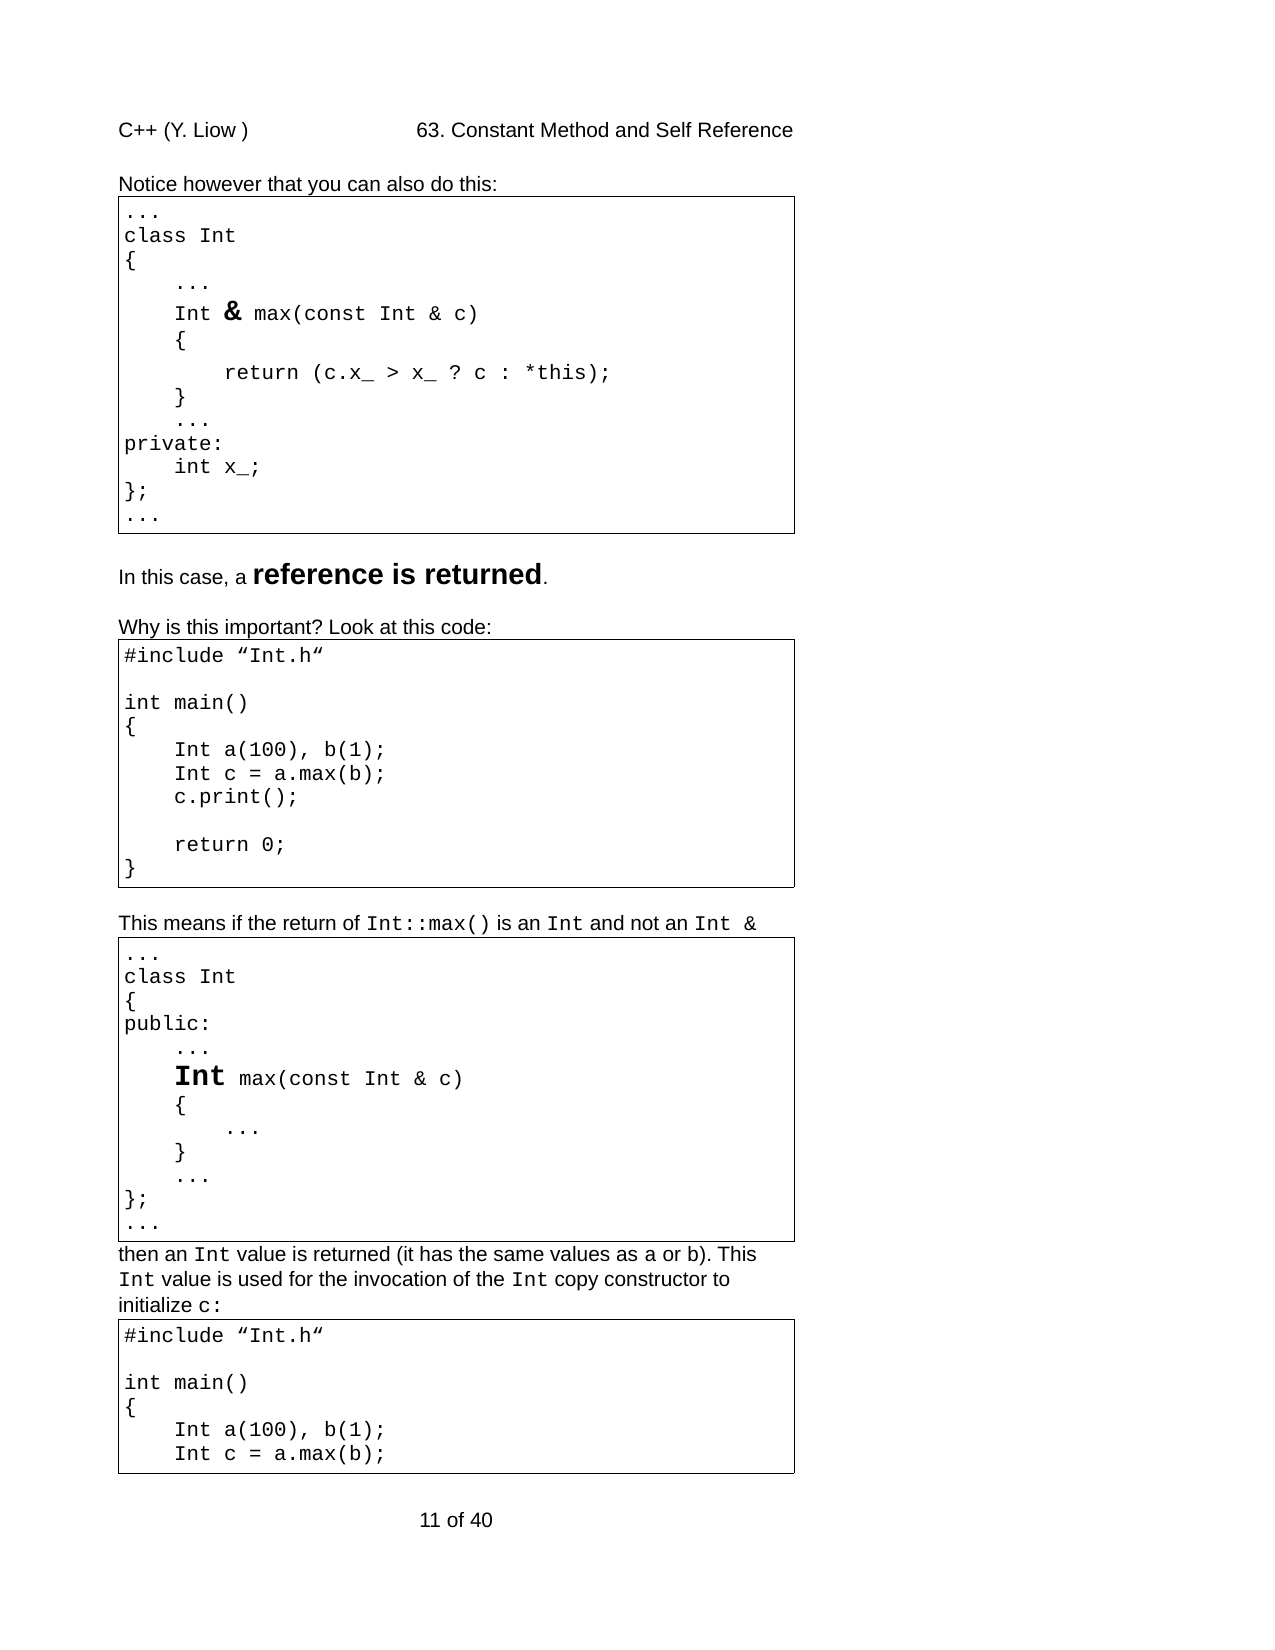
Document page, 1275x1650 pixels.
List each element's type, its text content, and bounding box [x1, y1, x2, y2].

table_header ... class Int { ... Int & max(const Int & c) { return (c.x_ > x_ ? c : *this); } ... private: int x_; }; ... [119, 197, 794, 533]
text Why is this important? Look at this code: [118, 615, 794, 639]
text This means if the return of Int::max() is an Int and not an Int & [118, 911, 794, 937]
table_header #include “Int.h“ int main() { Int a(100), b(1); Int c = a.max(b); [119, 1320, 794, 1472]
table_header ... class Int { public: ... Int max(const Int & c) { ... } ... }; ... [119, 938, 794, 1241]
text then an Int value is returned (it has the same values as a or b). This Int value is used for the invocation of the Int copy constructor to initialize c: [118, 1242, 794, 1319]
text Notice however that you can also do this: [118, 172, 794, 196]
table_header #include “Int.h“ int main() { Int a(100), b(1); Int c = a.max(b); c.print(); return 0; } [119, 640, 794, 887]
text In this case, a reference is returned. [118, 557, 794, 591]
